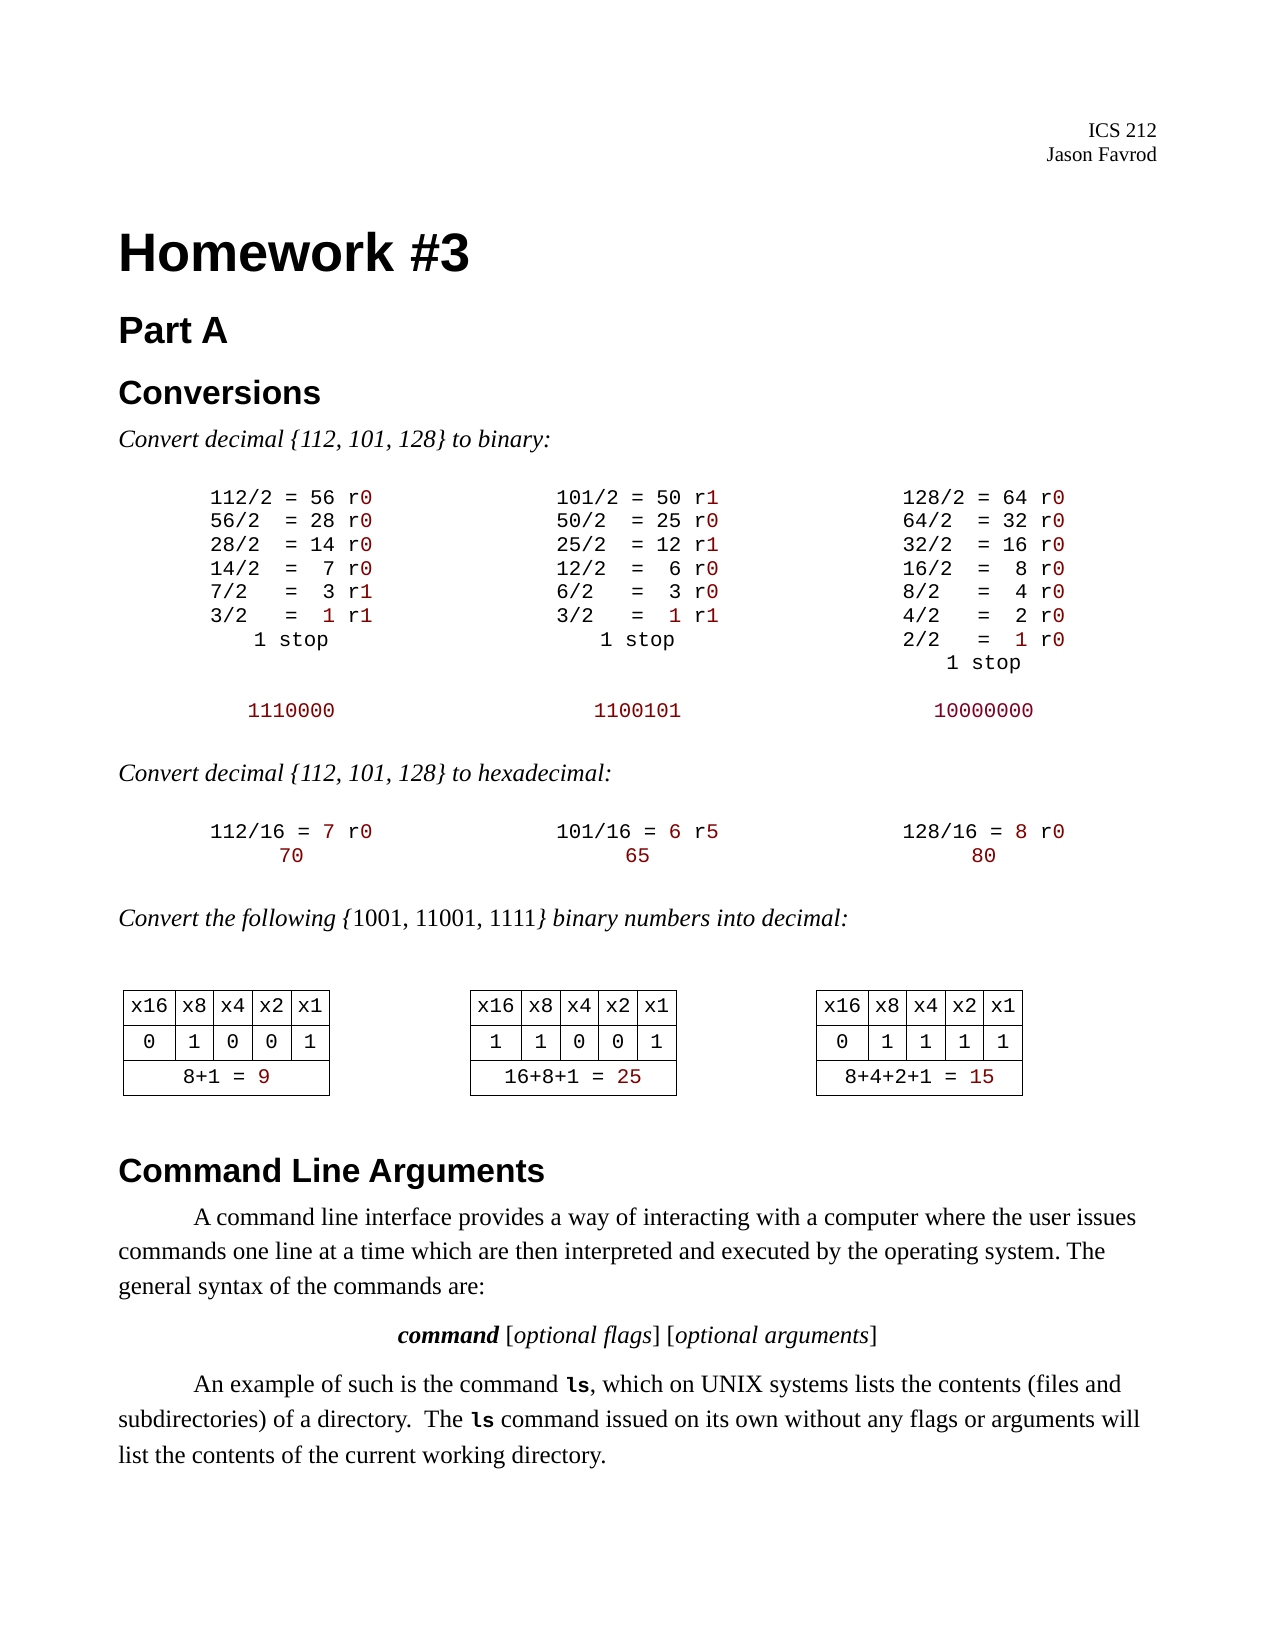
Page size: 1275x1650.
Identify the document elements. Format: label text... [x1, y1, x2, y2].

table_cell 16+8+1 = 25 [471, 1061, 676, 1095]
table_header 112/16 = 7 r0 70 [118, 815, 464, 874]
subtitle Conversions [118, 372, 1157, 411]
table_header 112/2 = 56 r0 56/2 = 28 r0 28/2 = 14 r0 14/2 = 7 r0 7/2 = 3 r1 3/2 = 1 r1 1 stop 1110000 [118, 481, 464, 729]
table_header 128/2 = 64 r0 64/2 = 32 r0 32/2 = 16 r0 16/2 = 8 r0 8/2 = 4 r0 4/2 = 2 r0 2/2 = 1 r0 1 stop 10000000 [811, 481, 1157, 729]
table_header [464, 960, 811, 1101]
subtitle Part A [118, 308, 1157, 352]
table_header x4 [214, 991, 252, 1025]
text Convert decimal {112, 101, 128} to hexadecimal: [118, 758, 1157, 787]
table_header x4 [561, 991, 598, 1025]
table_cell 0 [817, 1026, 868, 1060]
table_cell 1 [869, 1026, 906, 1060]
table_header x16 [471, 991, 521, 1025]
table_cell 0 [561, 1026, 598, 1060]
subtitle Command Line Arguments [118, 1151, 1157, 1189]
table_header 101/2 = 50 r1 50/2 = 25 r0 25/2 = 12 r1 12/2 = 6 r0 6/2 = 3 r0 3/2 = 1 r1 1 stop 1100101 [464, 481, 811, 729]
table_cell 1 [907, 1026, 945, 1060]
table_cell 1 [176, 1026, 213, 1060]
table_header x8 [176, 991, 213, 1025]
text A command line interface provides a way of interacting with a computer where the user issues commands one line at a time which are then interpreted and executed by the operating system. The general syntax of the commands are: [118, 1202, 1157, 1300]
table_cell 8+1 = 9 [124, 1061, 329, 1095]
table_cell 0 [124, 1026, 175, 1060]
table_header x8 [869, 991, 906, 1025]
table_header x1 [984, 991, 1022, 1025]
table_header x4 [907, 991, 945, 1025]
table_header x1 [638, 991, 676, 1025]
table_cell 0 [599, 1026, 637, 1060]
title Homework #3 [118, 221, 1157, 283]
table_header x16 [817, 991, 868, 1025]
text command [optional flags] [optional arguments] [118, 1320, 1157, 1349]
table_cell 1 [638, 1026, 676, 1060]
table_cell 1 [946, 1026, 983, 1060]
table_header x8 [522, 991, 560, 1025]
table_cell 1 [522, 1026, 560, 1060]
table_header x2 [599, 991, 637, 1025]
table_cell 0 [214, 1026, 252, 1060]
table_cell 0 [253, 1026, 291, 1060]
table_header 128/16 = 8 r0 80 [811, 815, 1157, 874]
table_cell 8+4+2+1 = 15 [817, 1061, 1022, 1095]
table_header x2 [253, 991, 291, 1025]
table_header x16 [124, 991, 175, 1025]
text Convert decimal {112, 101, 128} to binary: [118, 424, 1157, 452]
text Convert the following {1001, 11001, 1111} binary numbers into decimal: [118, 903, 1157, 932]
table_cell 1 [292, 1026, 329, 1060]
table_header [118, 960, 464, 1101]
table_cell 1 [984, 1026, 1022, 1060]
table_cell 1 [471, 1026, 521, 1060]
table_header [811, 960, 1157, 1101]
table_header 101/16 = 6 r5 65 [464, 815, 811, 874]
text An example of such is the command ls, which on UNIX systems lists the contents (files and subdirectories) of a directory. The ls command issued on its own without any flags or arguments will list the contents of the current working directory. [118, 1369, 1157, 1468]
table_header x1 [292, 991, 329, 1025]
table_header x2 [946, 991, 983, 1025]
